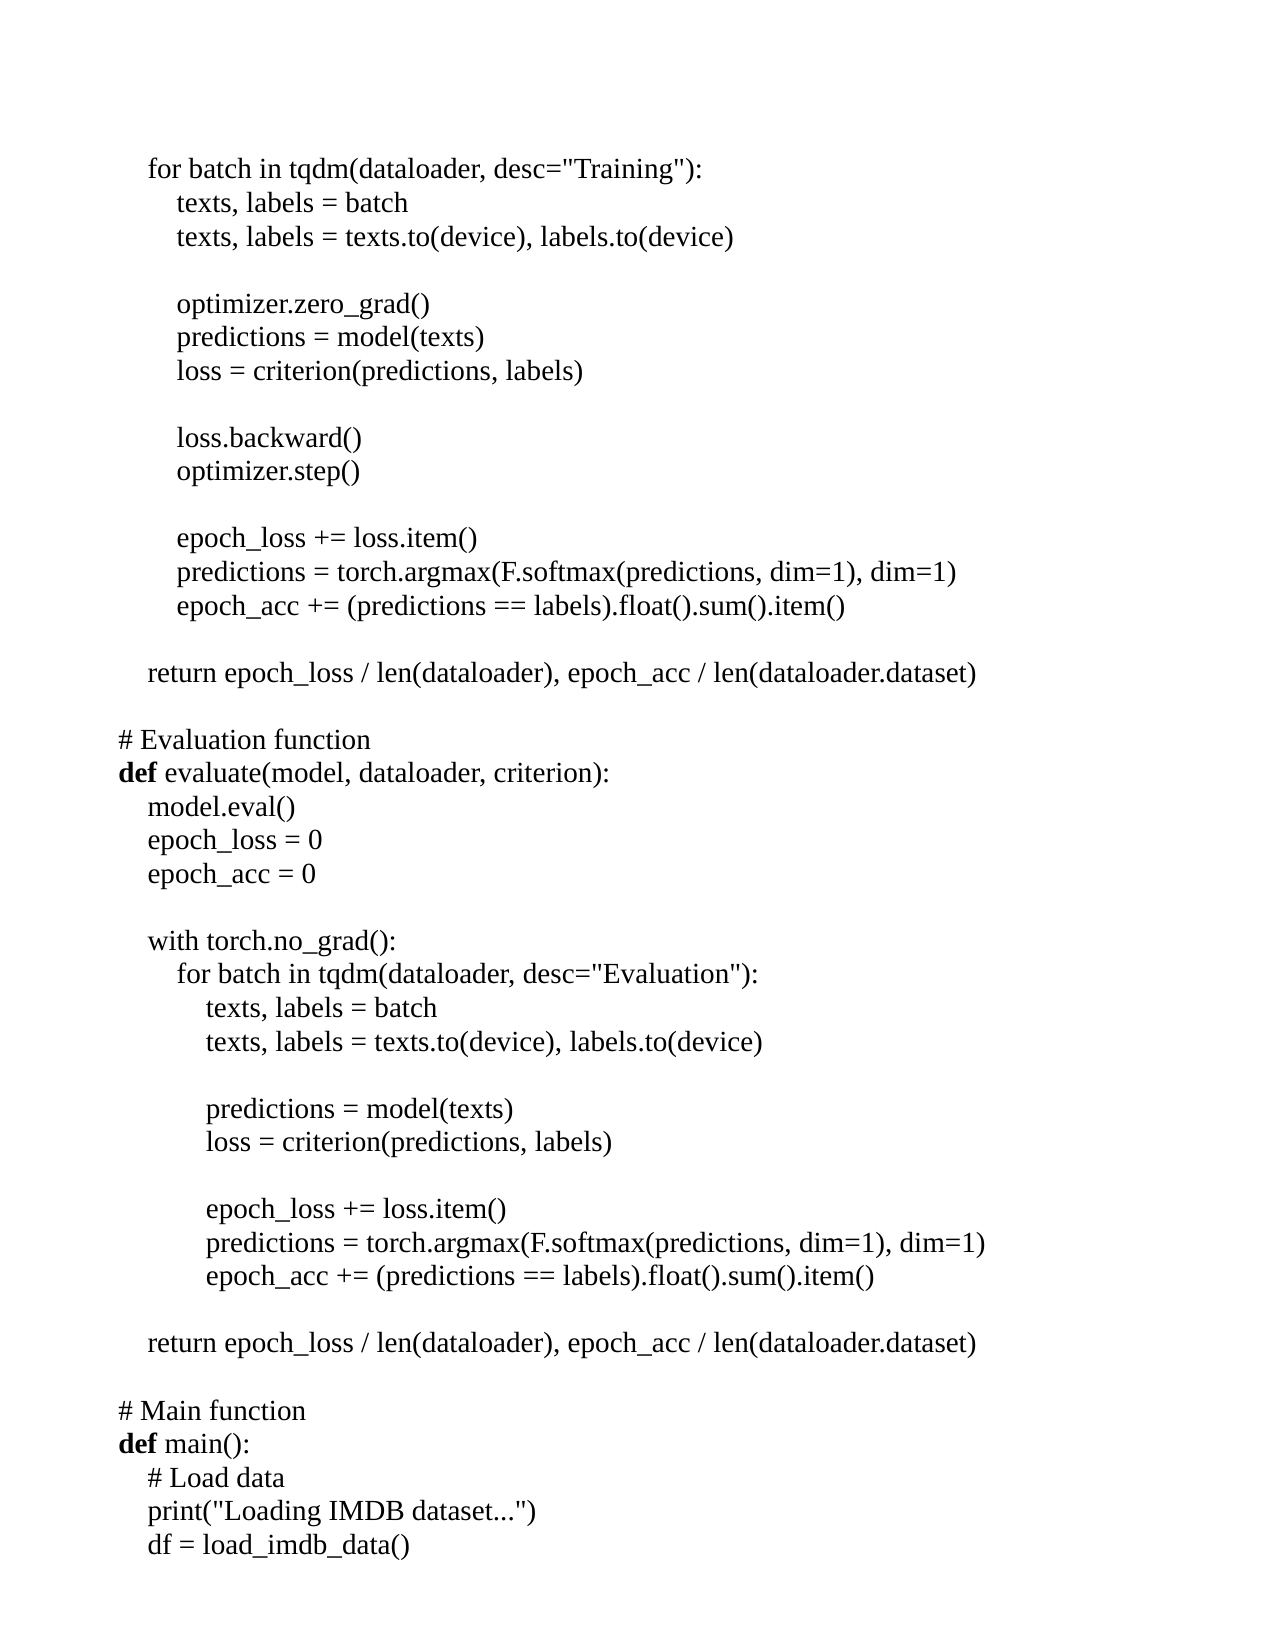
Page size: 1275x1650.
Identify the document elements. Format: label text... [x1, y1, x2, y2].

text predictions = torch.argmax(F.softmax(predictions, dim=1), dim=1) [118, 1225, 1157, 1258]
text return epoch_loss / len(dataloader), epoch_acc / len(dataloader.dataset) [118, 655, 1157, 688]
text # Evaluation function [118, 722, 1157, 755]
text optimizer.zero_grad() [118, 286, 1157, 319]
text for batch in tqdm(dataloader, desc="Evaluation"): [118, 957, 1157, 990]
text def main(): [118, 1426, 1157, 1460]
text # Load data [118, 1460, 1157, 1493]
text texts, labels = batch [118, 990, 1157, 1024]
text # Main function [118, 1393, 1157, 1426]
text epoch_loss += loss.item() [118, 521, 1157, 554]
text loss = criterion(predictions, labels) [118, 1124, 1157, 1158]
text print("Loading IMDB dataset...") [118, 1493, 1157, 1527]
text for batch in tqdm(dataloader, desc="Training"): [118, 152, 1157, 185]
text model.eval() [118, 789, 1157, 822]
text epoch_loss = 0 [118, 822, 1157, 856]
text epoch_acc = 0 [118, 856, 1157, 889]
text optimizer.step() [118, 453, 1157, 487]
text texts, labels = texts.to(device), labels.to(device) [118, 1024, 1157, 1057]
text epoch_loss += loss.item() [118, 1191, 1157, 1225]
text loss = criterion(predictions, labels) [118, 353, 1157, 386]
text loss.backward() [118, 420, 1157, 453]
text def evaluate(model, dataloader, criterion): [118, 755, 1157, 789]
text predictions = torch.argmax(F.softmax(predictions, dim=1), dim=1) [118, 554, 1157, 588]
text epoch_acc += (predictions == labels).float().sum().item() [118, 1258, 1157, 1292]
text epoch_acc += (predictions == labels).float().sum().item() [118, 588, 1157, 621]
text texts, labels = batch [118, 185, 1157, 219]
text with torch.no_grad(): [118, 923, 1157, 957]
text return epoch_loss / len(dataloader), epoch_acc / len(dataloader.dataset) [118, 1326, 1157, 1359]
text texts, labels = texts.to(device), labels.to(device) [118, 219, 1157, 252]
text predictions = model(texts) [118, 319, 1157, 353]
text df = load_imdb_data() [118, 1527, 1157, 1560]
text predictions = model(texts) [118, 1091, 1157, 1124]
